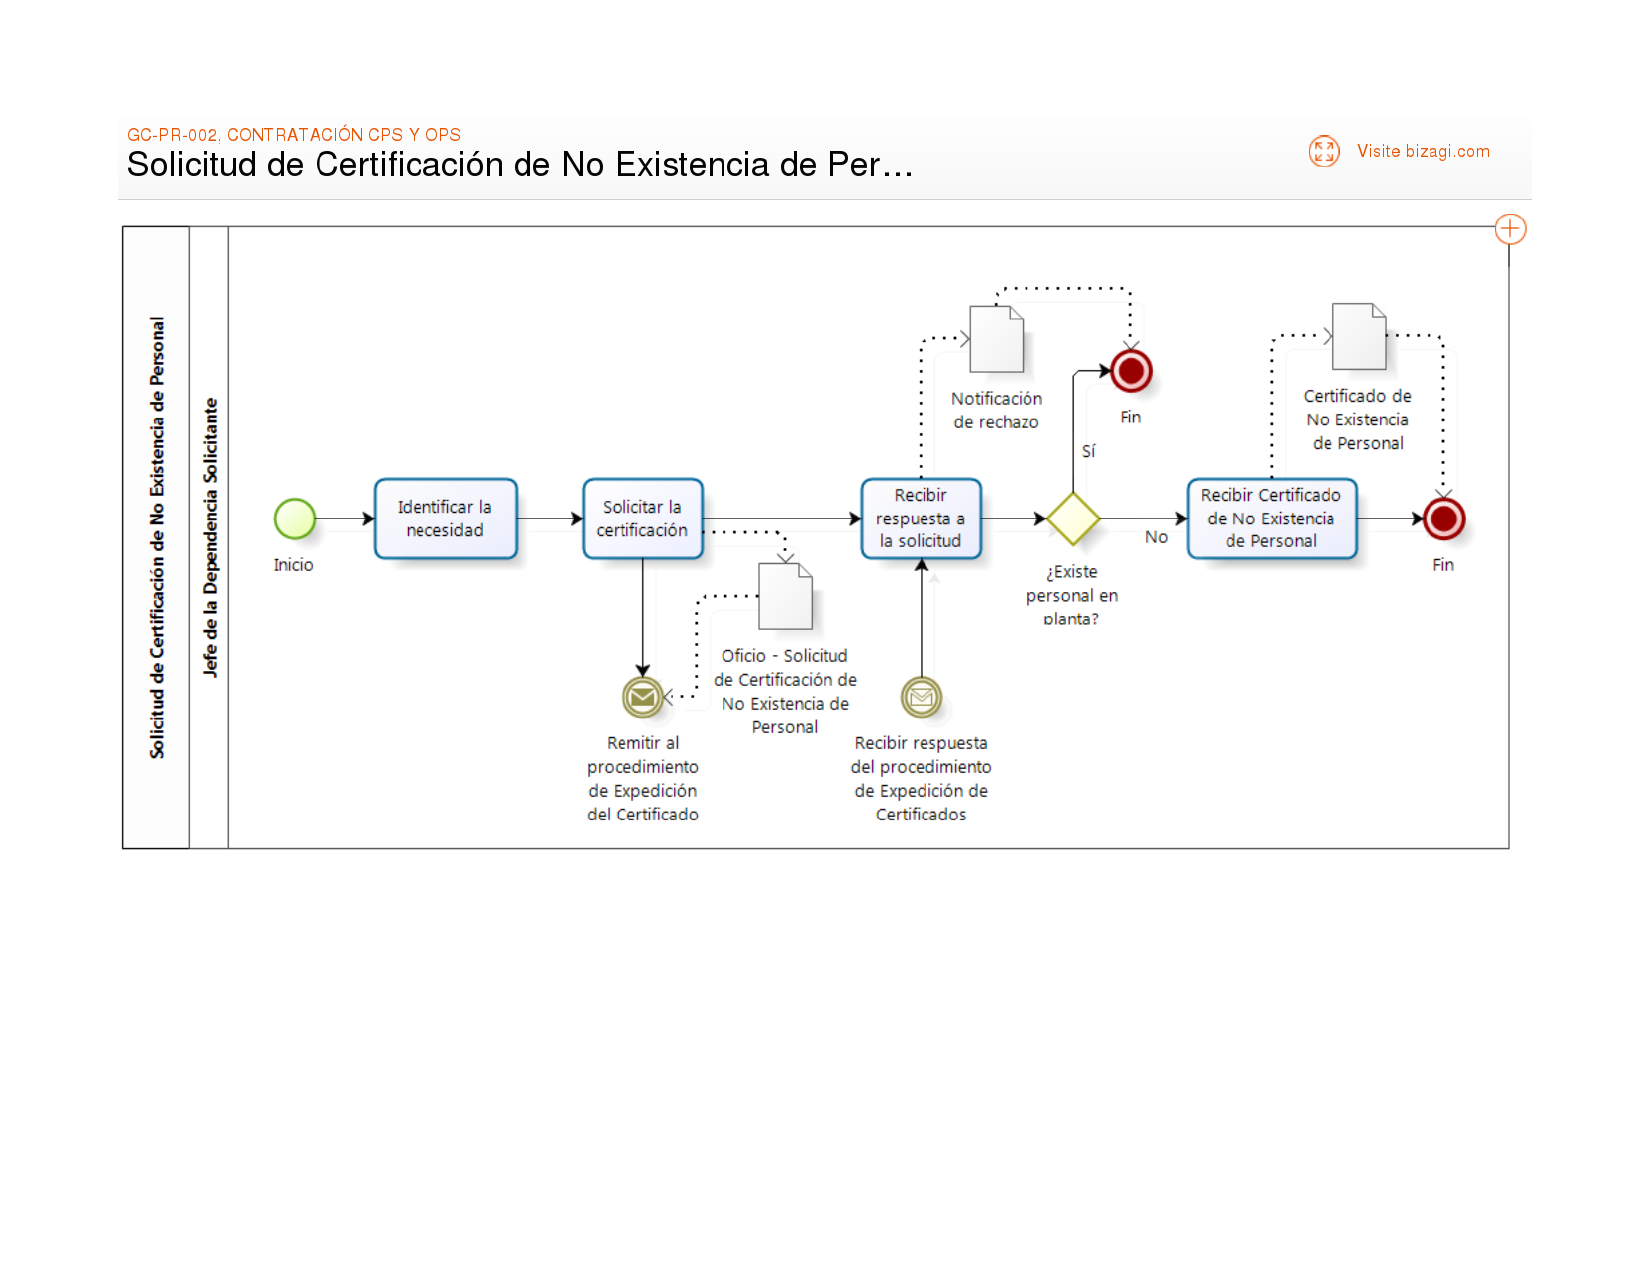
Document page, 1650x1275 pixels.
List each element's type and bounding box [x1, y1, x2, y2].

picture [118, 118, 1532, 919]
